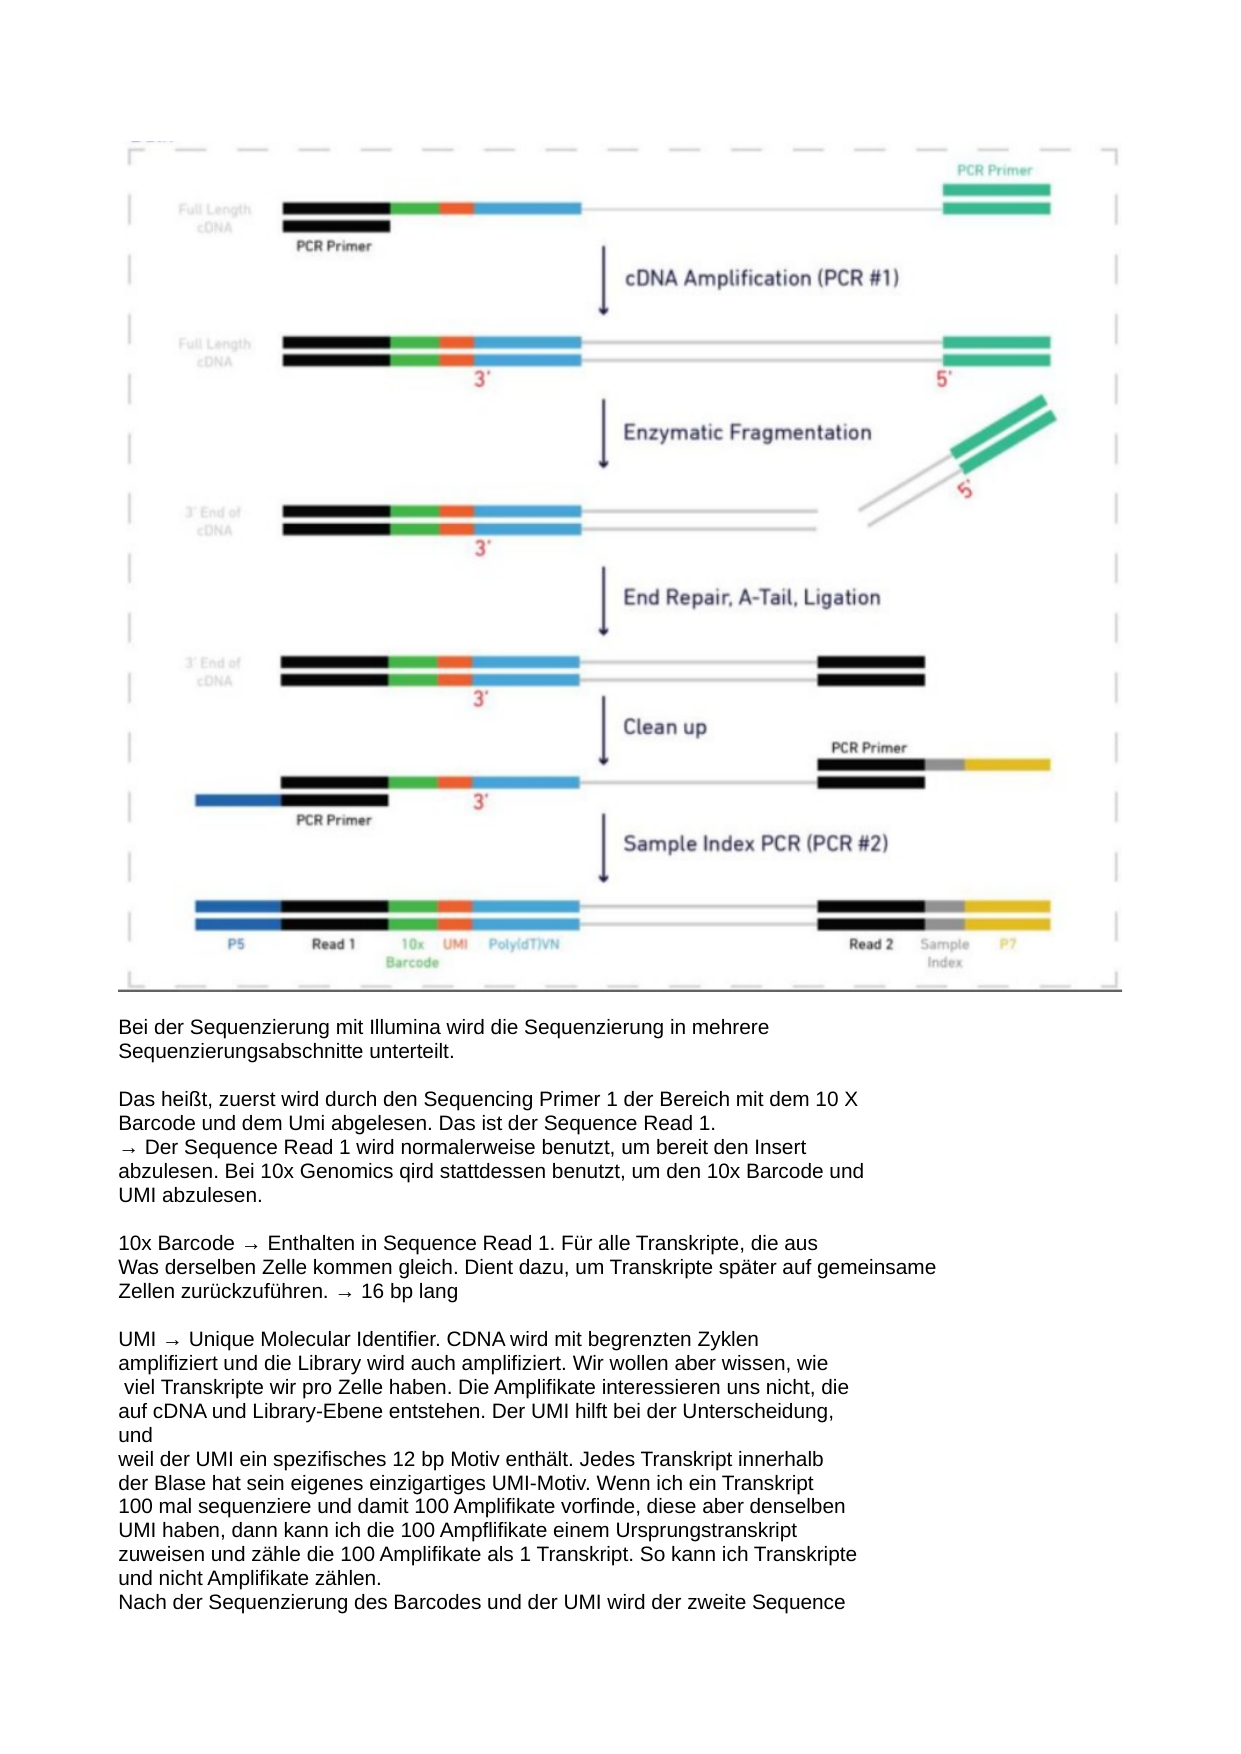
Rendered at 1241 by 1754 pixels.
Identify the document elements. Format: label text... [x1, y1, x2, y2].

picture [118, 141, 1123, 992]
text auf cDNA und Library-Ebene entstehen. Der UMI hilft bei der Unterscheidung, [118, 1398, 1122, 1422]
text zuweisen und zähle die 100 Amplifikate als 1 Transkript. So kann ich Transkripte [118, 1542, 1122, 1566]
text Das heißt, zuerst wird durch den Sequencing Primer 1 der Bereich mit dem 10 X [118, 1087, 1122, 1111]
text viel Transkripte wir pro Zelle haben. Die Amplifikate interessieren uns nicht, die [118, 1374, 1122, 1398]
text weil der UMI ein spezifisches 12 bp Motiv enthält. Jedes Transkript innerhalb [118, 1446, 1122, 1470]
text Nach der Sequenzierung des Barcodes und der UMI wird der zweite Sequence [118, 1590, 1122, 1614]
text und nicht Amplifikate zählen. [118, 1566, 1122, 1590]
text abzulesen. Bei 10x Genomics qird stattdessen benutzt, um den 10x Barcode und [118, 1159, 1122, 1183]
text UMI → Unique Molecular Identifier. CDNA wird mit begrenzten Zyklen [118, 1327, 1122, 1351]
text der Blase hat sein eigenes einzigartiges UMI-Motiv. Wenn ich ein Transkript [118, 1470, 1122, 1494]
text UMI abzulesen. [118, 1183, 1122, 1207]
text Barcode und dem Umi abgelesen. Das ist der Sequence Read 1. [118, 1111, 1122, 1135]
text 100 mal sequenziere und damit 100 Amplifikate vorfinde, diese aber denselben [118, 1494, 1122, 1518]
text Bei der Sequenzierung mit Illumina wird die Sequenzierung in mehrere [118, 1015, 1122, 1039]
text amplifiziert und die Library wird auch amplifiziert. Wir wollen aber wissen, wie [118, 1351, 1122, 1374]
text und [118, 1422, 1122, 1446]
text Sequenzierungsabschnitte unterteilt. [118, 1039, 1122, 1063]
text Zellen zurückzuführen. → 16 bp lang [118, 1279, 1122, 1303]
text → Der Sequence Read 1 wird normalerweise benutzt, um bereit den Insert [118, 1135, 1122, 1159]
text 10x Barcode → Enthalten in Sequence Read 1. Für alle Transkripte, die aus [118, 1231, 1122, 1255]
text Was derselben Zelle kommen gleich. Dient dazu, um Transkripte später auf gemeinsame [118, 1255, 1122, 1279]
text UMI haben, dann kann ich die 100 Ampflifikate einem Ursprungstranskript [118, 1518, 1122, 1542]
